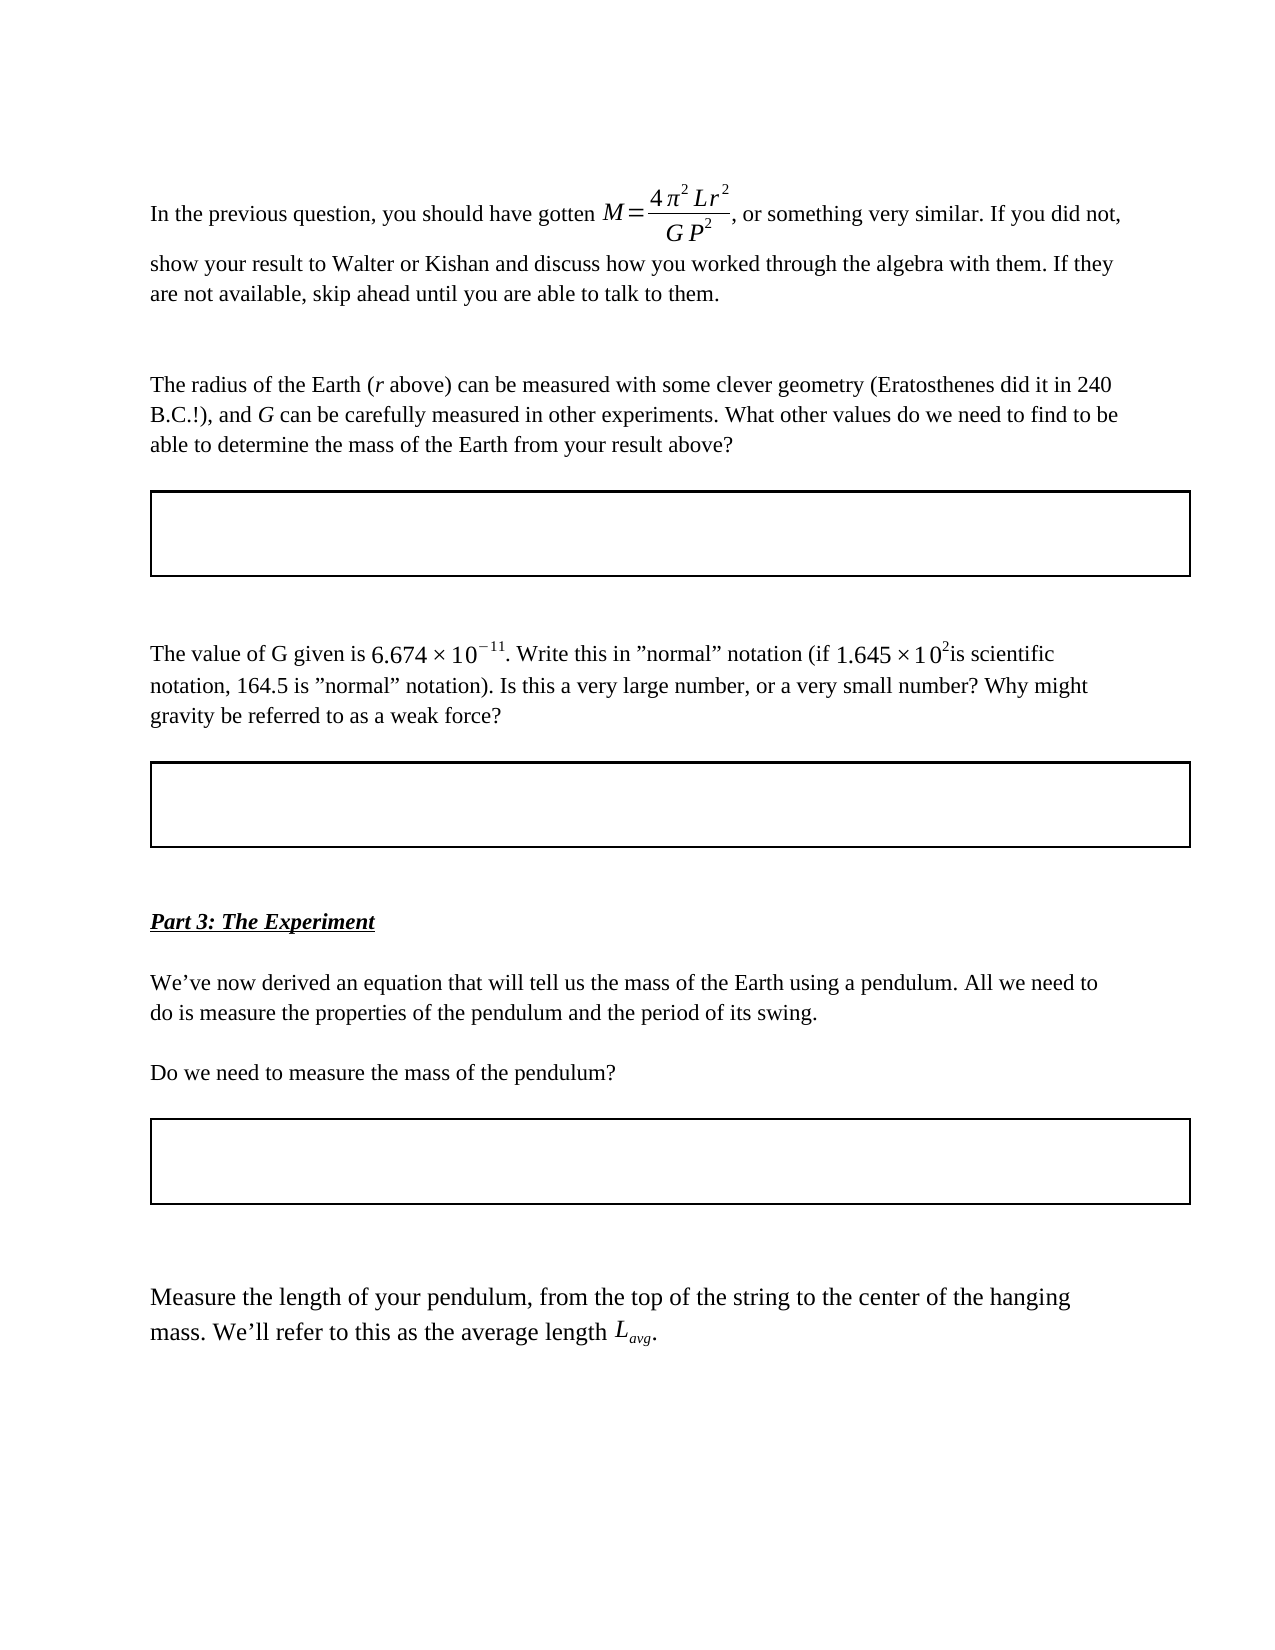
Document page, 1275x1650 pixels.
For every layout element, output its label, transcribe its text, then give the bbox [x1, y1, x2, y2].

text We’ve now derived an equation that will tell us the mass of the Earth using a pendulum. All we need to do is measure the properties of the pendulum and the period of its swing. [150, 969, 1125, 1025]
table_header [152, 1120, 1189, 1203]
text Do we need to measure the mass of the pendulum? [150, 1059, 1125, 1086]
text Measure the length of your pendulum, from the top of the string to the center of the hanging mass. We’ll refer to this as the average length . [150, 1282, 1125, 1347]
table_header [152, 493, 1189, 575]
text Part 3: The Experiment [150, 908, 1125, 934]
text The radius of the Earth (r above) can be measured with some clever geometry (Eratosthenes did it in 240 B.C.!), and G can be carefully measured in other experiments. What other values do we need to find to be able to determine the mass of the Earth from your result above? [150, 371, 1125, 458]
text The value of G given is . Write this in ”normal” notation (if is scientific notation, 164.5 is ”normal” notation). Is this a very large number, or a very small number? Why might gravity be referred to as a weak force? [150, 637, 1125, 729]
table_header [152, 764, 1189, 846]
text In the previous question, you should have gotten , or something very similar. If you did not, show your result to Walter or Kishan and discuss how you worked through the algebra with them. If they are not available, skip ahead until you are able to talk to them. [150, 180, 1125, 307]
